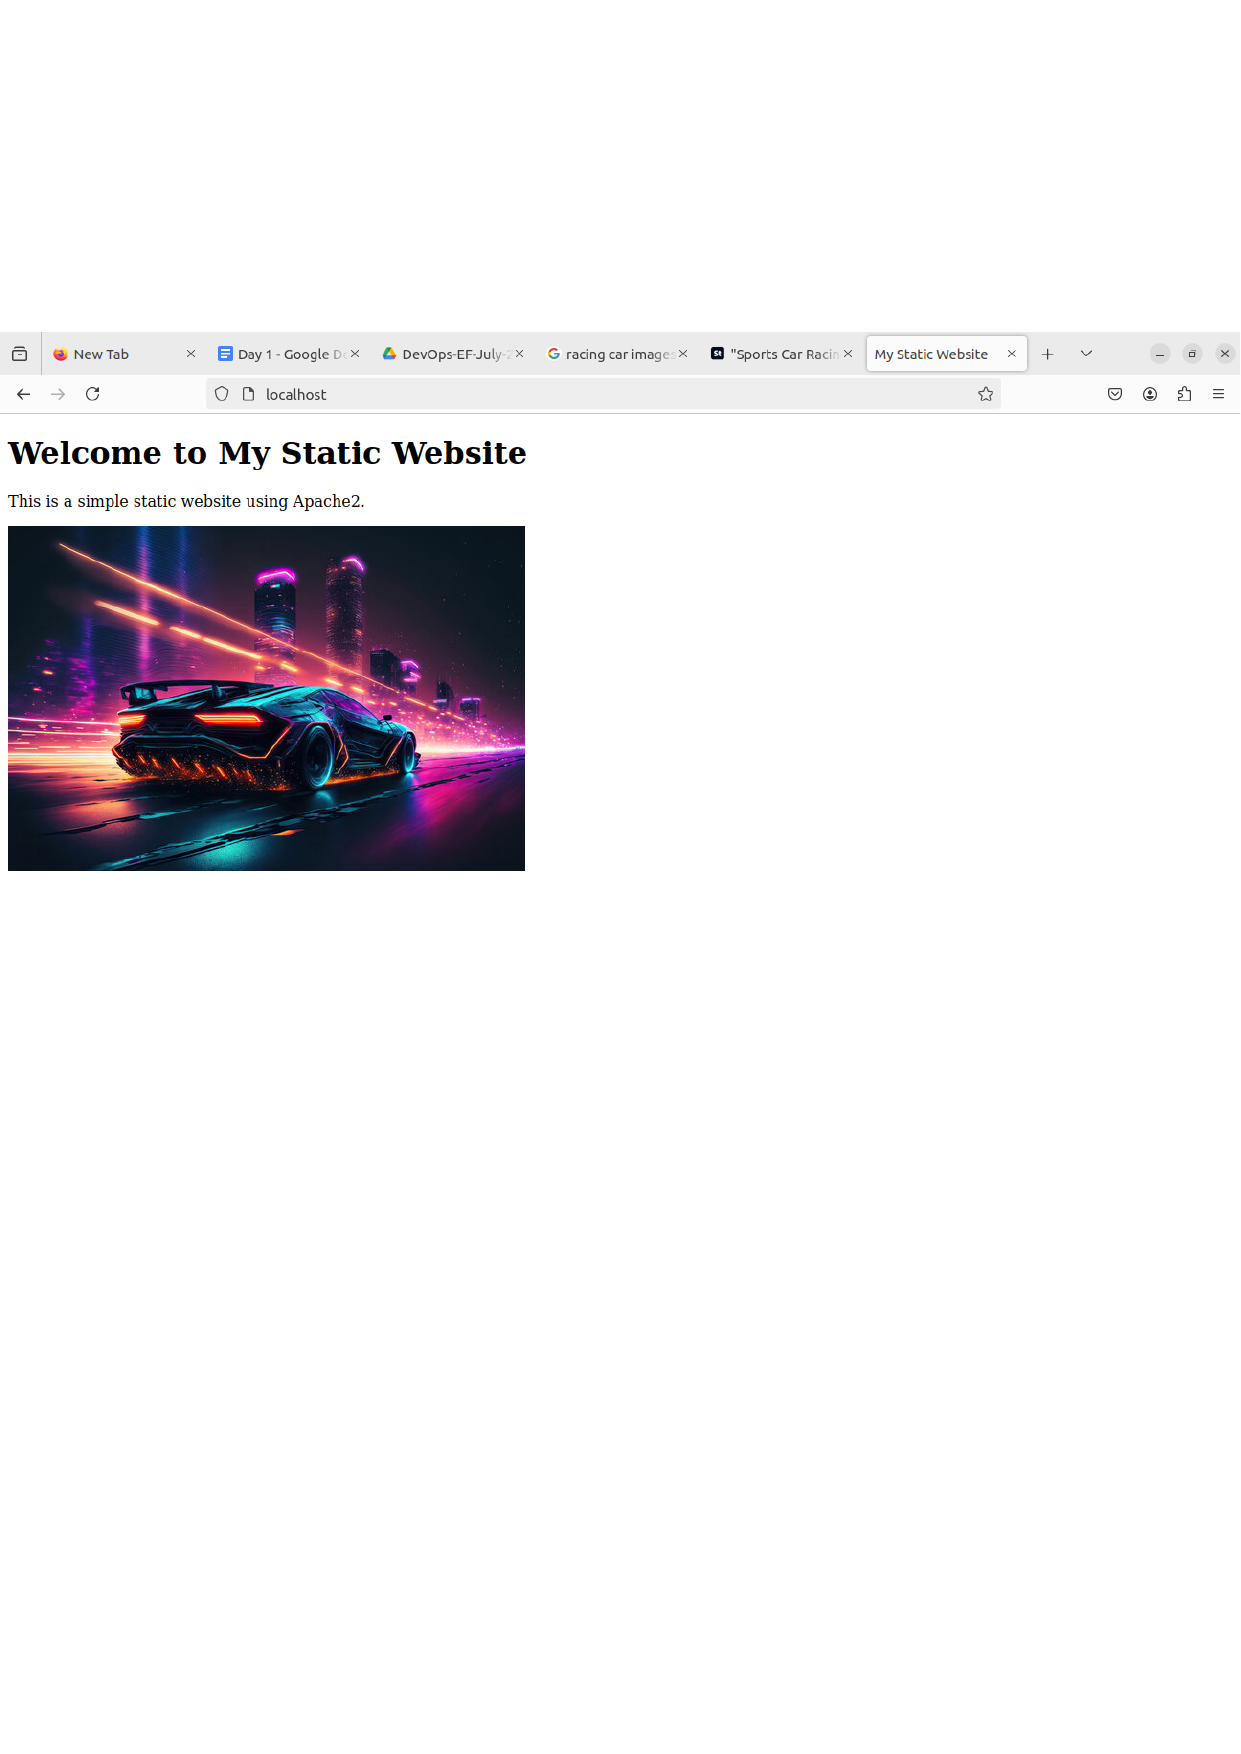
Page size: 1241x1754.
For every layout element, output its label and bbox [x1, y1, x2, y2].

picture [0, 332, 1241, 1042]
